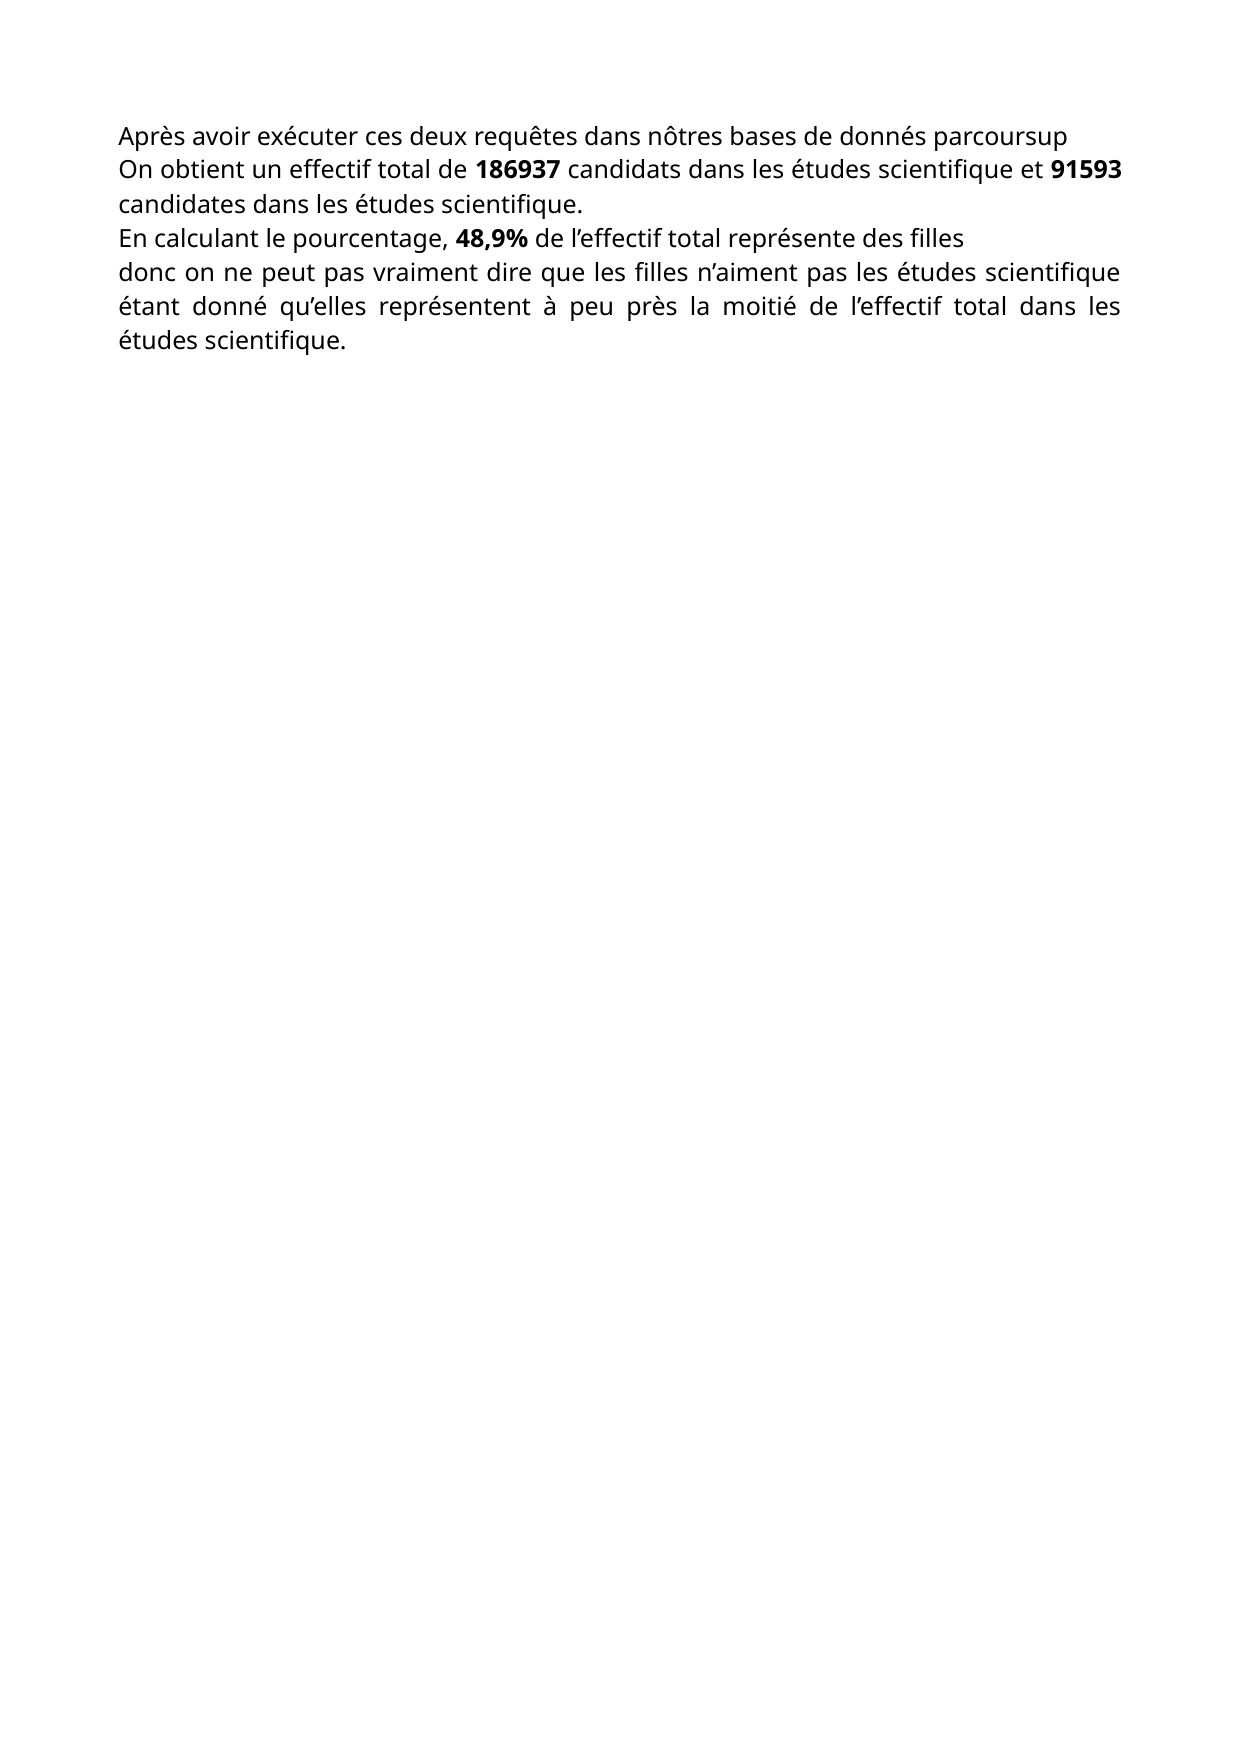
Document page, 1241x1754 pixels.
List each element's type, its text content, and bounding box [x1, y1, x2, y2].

text En calculant le pourcentage, 48,9% de l’effectif total représente des filles [118, 220, 1122, 254]
text donc on ne peut pas vraiment dire que les filles n’aiment pas les études scientifique étant donné qu’elles représentent à peu près la moitié de l’effectif total dans les études scientifique. [118, 254, 1122, 357]
text On obtient un effectif total de 186937 candidats dans les études scientifique et 91593 candidates dans les études scientifique. [118, 152, 1122, 220]
text Après avoir exécuter ces deux requêtes dans nôtres bases de donnés parcoursup [118, 118, 1122, 152]
